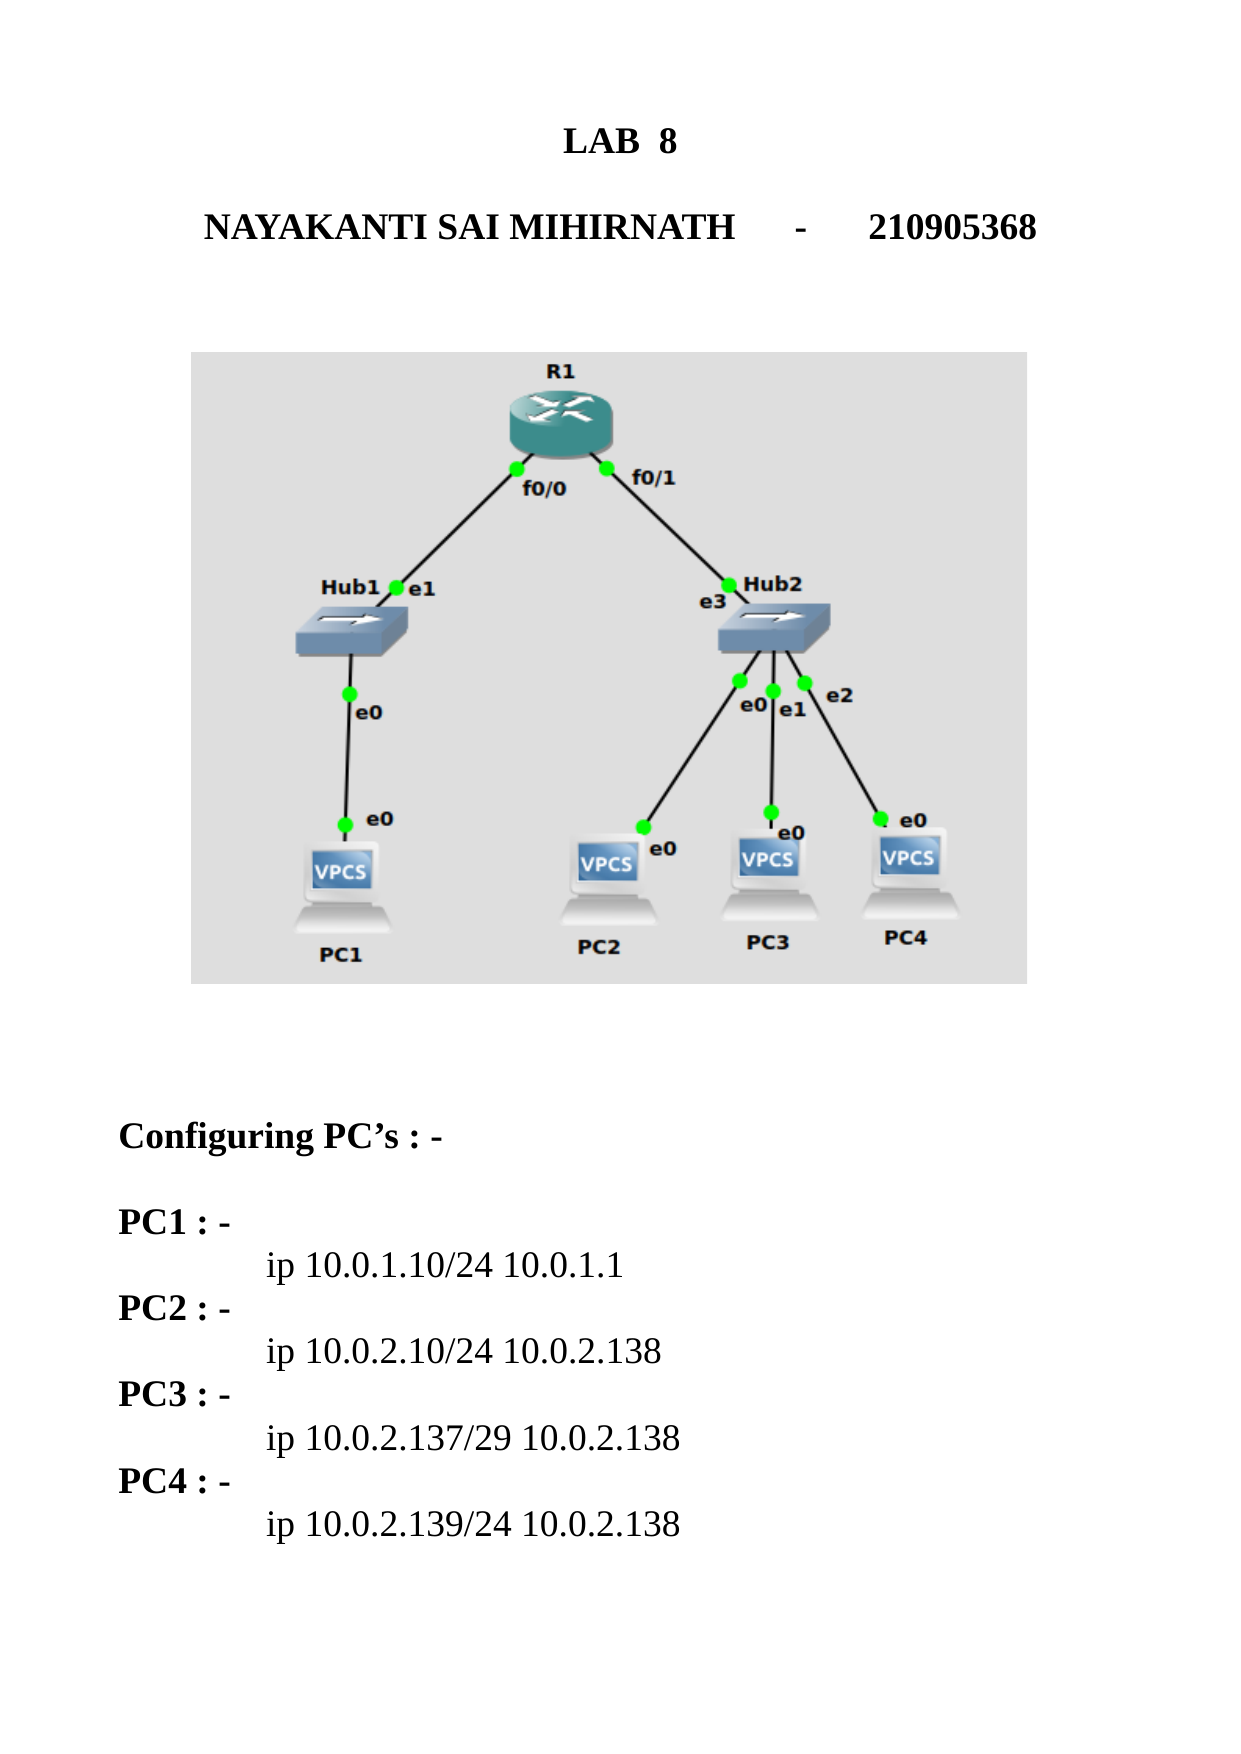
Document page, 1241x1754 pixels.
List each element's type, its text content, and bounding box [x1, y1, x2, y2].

text PC2 : - [118, 1286, 1122, 1329]
text ip 10.0.2.139/24 10.0.2.138 [118, 1501, 1122, 1544]
text PC3 : - [118, 1372, 1122, 1415]
text PC1 : - [118, 1199, 1122, 1242]
text NAYAKANTI SAI MIHIRNATH - 210905368 [118, 204, 1122, 247]
text ip 10.0.2.10/24 10.0.2.138 [118, 1329, 1122, 1372]
text LAB 8 [118, 118, 1122, 161]
text ip 10.0.2.137/29 10.0.2.138 [118, 1415, 1122, 1458]
picture [191, 352, 1028, 984]
text Configuring PC’s : - [118, 1113, 1122, 1156]
text ip 10.0.1.10/24 10.0.1.1 [118, 1242, 1122, 1286]
text PC4 : - [118, 1458, 1122, 1501]
